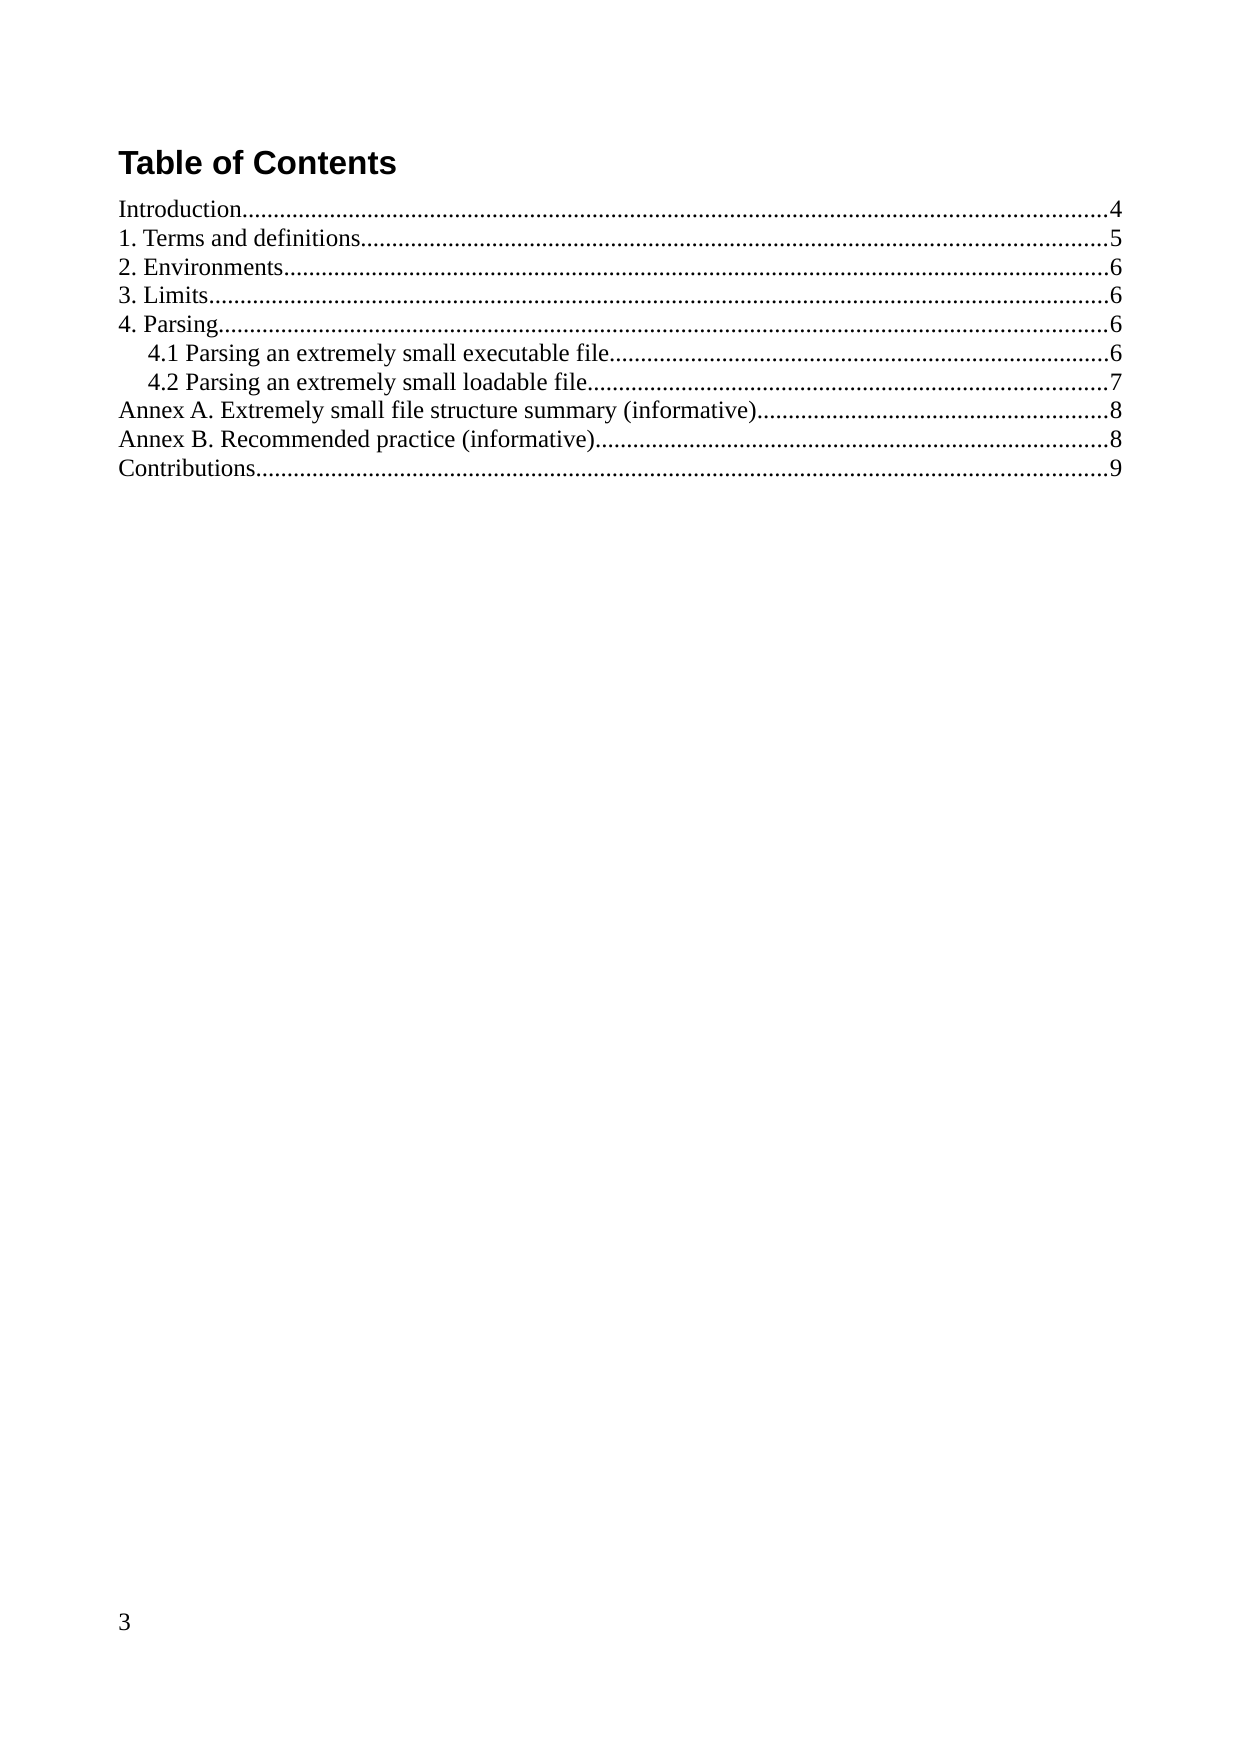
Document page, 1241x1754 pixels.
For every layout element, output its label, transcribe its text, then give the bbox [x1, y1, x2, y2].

text 4. Parsing 6 [118, 309, 1122, 338]
text 3. Limits 6 [118, 280, 1122, 309]
text Introduction 4 [118, 194, 1122, 223]
text Annex A. Extremely small file structure summary (informative) 8 [118, 395, 1122, 424]
text Annex B. Recommended practice (informative) 8 [118, 424, 1122, 453]
text 2. Environments 6 [118, 252, 1122, 280]
subtitle Table of Contents [118, 143, 1122, 182]
text 1. Terms and definitions 5 [118, 223, 1122, 252]
text 4.2 Parsing an extremely small loadable file 7 [148, 367, 1122, 395]
text 4.1 Parsing an extremely small executable file 6 [148, 338, 1122, 367]
text Contributions 9 [118, 453, 1122, 482]
